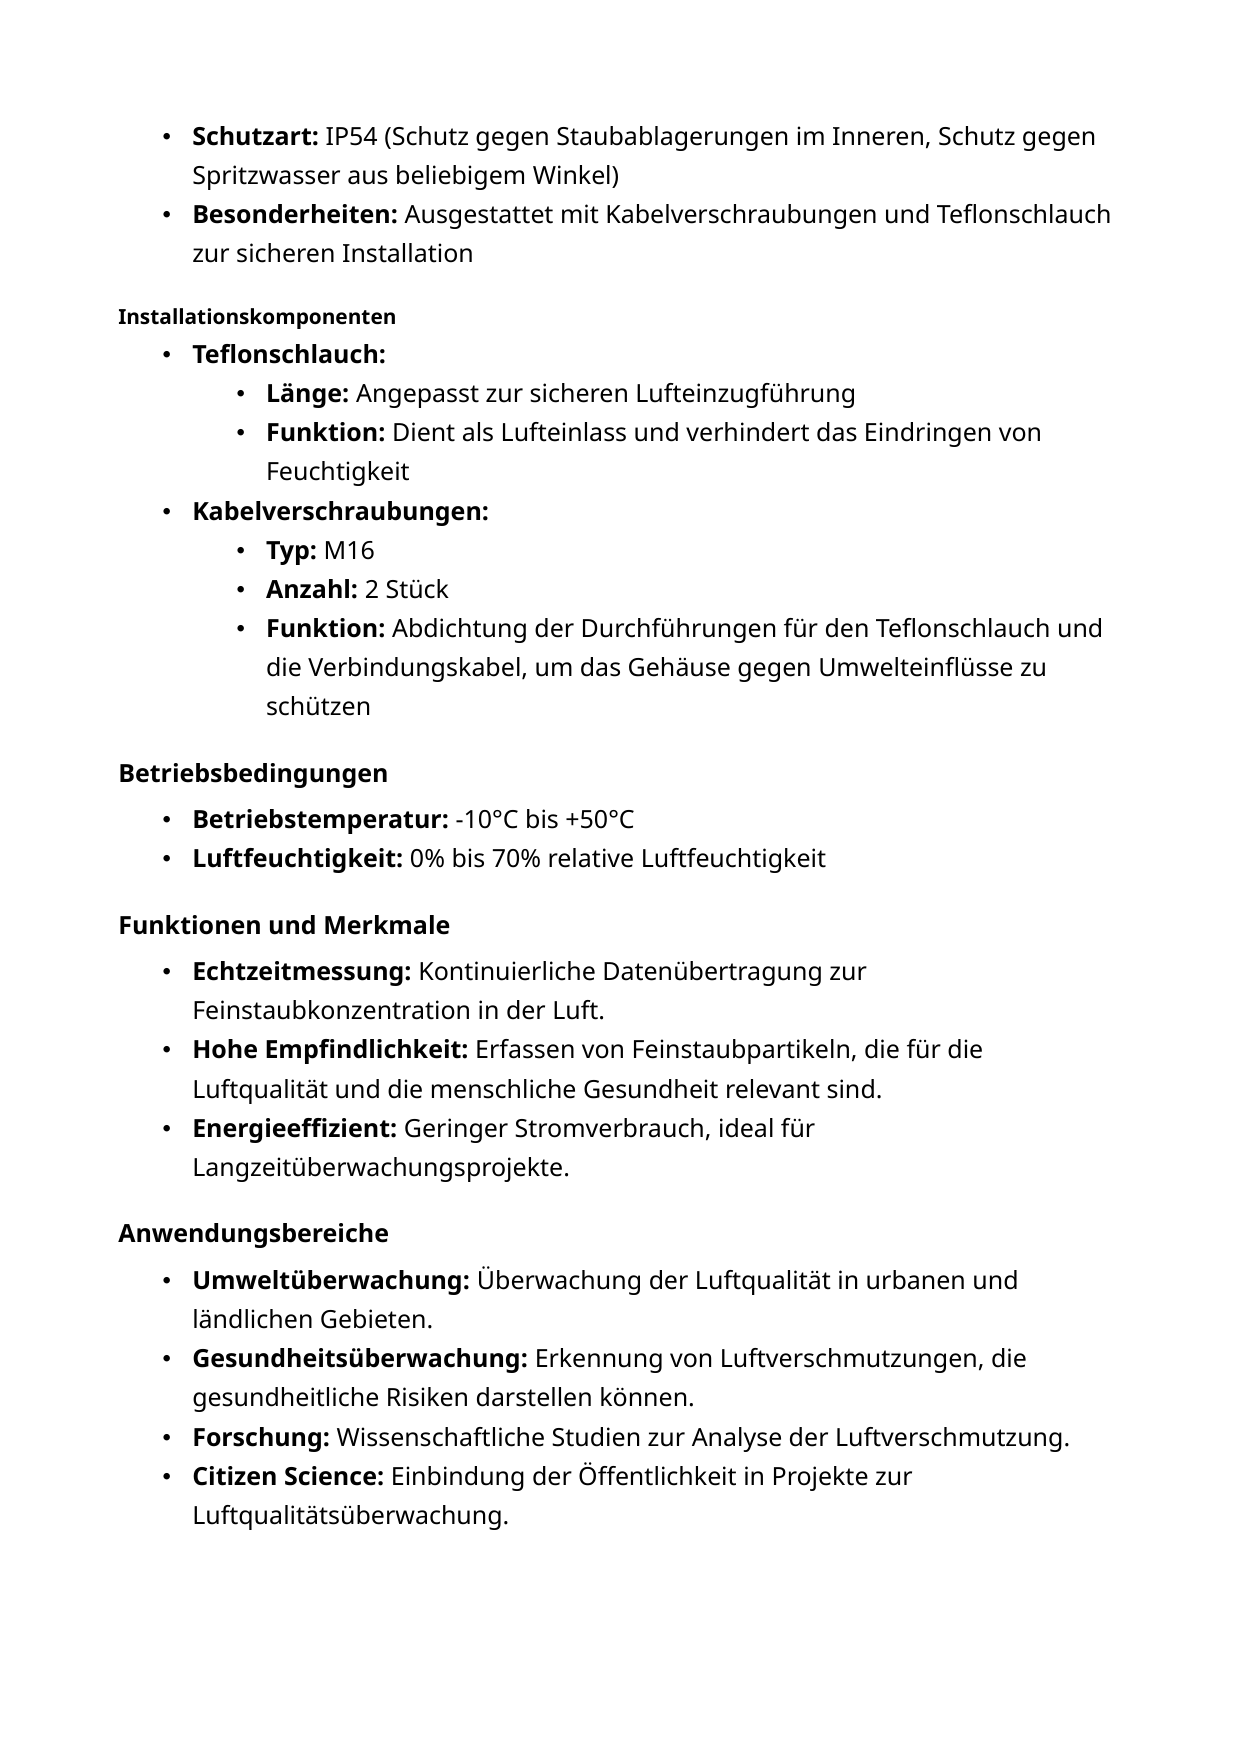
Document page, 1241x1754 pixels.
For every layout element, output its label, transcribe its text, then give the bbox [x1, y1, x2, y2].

list Umweltüberwachung: Überwachung der Luftqualität in urbanen und ländlichen Gebieten. [162, 1262, 1122, 1336]
list Gesundheitsüberwachung: Erkennung von Luftverschmutzungen, die gesundheitliche Risiken darstellen können. [162, 1341, 1122, 1414]
list Echtzeitmessung: Kontinuierliche Datenübertragung zur Feinstaubkonzentration in der Luft. [162, 954, 1122, 1027]
list Hohe Empfindlichkeit: Erfassen von Feinstaubpartikeln, die für die Luftqualität und die menschliche Gesundheit relevant sind. [162, 1032, 1122, 1105]
list Kabelverschraubungen: [162, 493, 1122, 527]
list Besonderheiten: Ausgestattet mit Kabelverschraubungen und Teflonschlauch zur sicheren Installation [162, 196, 1122, 270]
list Länge: Angepasst zur sicheren Lufteinzugführung [236, 376, 1122, 410]
list Anzahl: 2 Stück [236, 572, 1122, 606]
list Funktion: Dient als Lufteinlass und verhindert das Eindringen von Feuchtigkeit [236, 415, 1122, 488]
subtitle Funktionen und Merkmale [118, 907, 1122, 941]
subtitle Anwendungsbereiche [118, 1216, 1122, 1250]
subtitle Betriebsbedingungen [118, 755, 1122, 789]
list Forschung: Wissenschaftliche Studien zur Analyse der Luftverschmutzung. [162, 1419, 1122, 1453]
list Teflonschlauch: [162, 337, 1122, 371]
list Typ: M16 [236, 532, 1122, 566]
list Energieeffizient: Geringer Stromverbrauch, ideal für Langzeitüberwachungsprojekte. [162, 1111, 1122, 1184]
list Betriebstemperatur: -10°C bis +50°C [162, 802, 1122, 836]
subtitle Installationskomponenten [118, 302, 1122, 330]
list Funktion: Abdichtung der Durchführungen für den Teflonschlauch und die Verbindungskabel, um das Gehäuse gegen Umwelteinflüsse zu schützen [236, 611, 1122, 723]
list Schutzart: IP54 (Schutz gegen Staubablagerungen im Inneren, Schutz gegen Spritzwasser aus beliebigem Winkel) [162, 118, 1122, 191]
list Citizen Science: Einbindung der Öffentlichkeit in Projekte zur Luftqualitätsüberwachung. [162, 1458, 1122, 1532]
list Luftfeuchtigkeit: 0% bis 70% relative Luftfeuchtigkeit [162, 841, 1122, 875]
